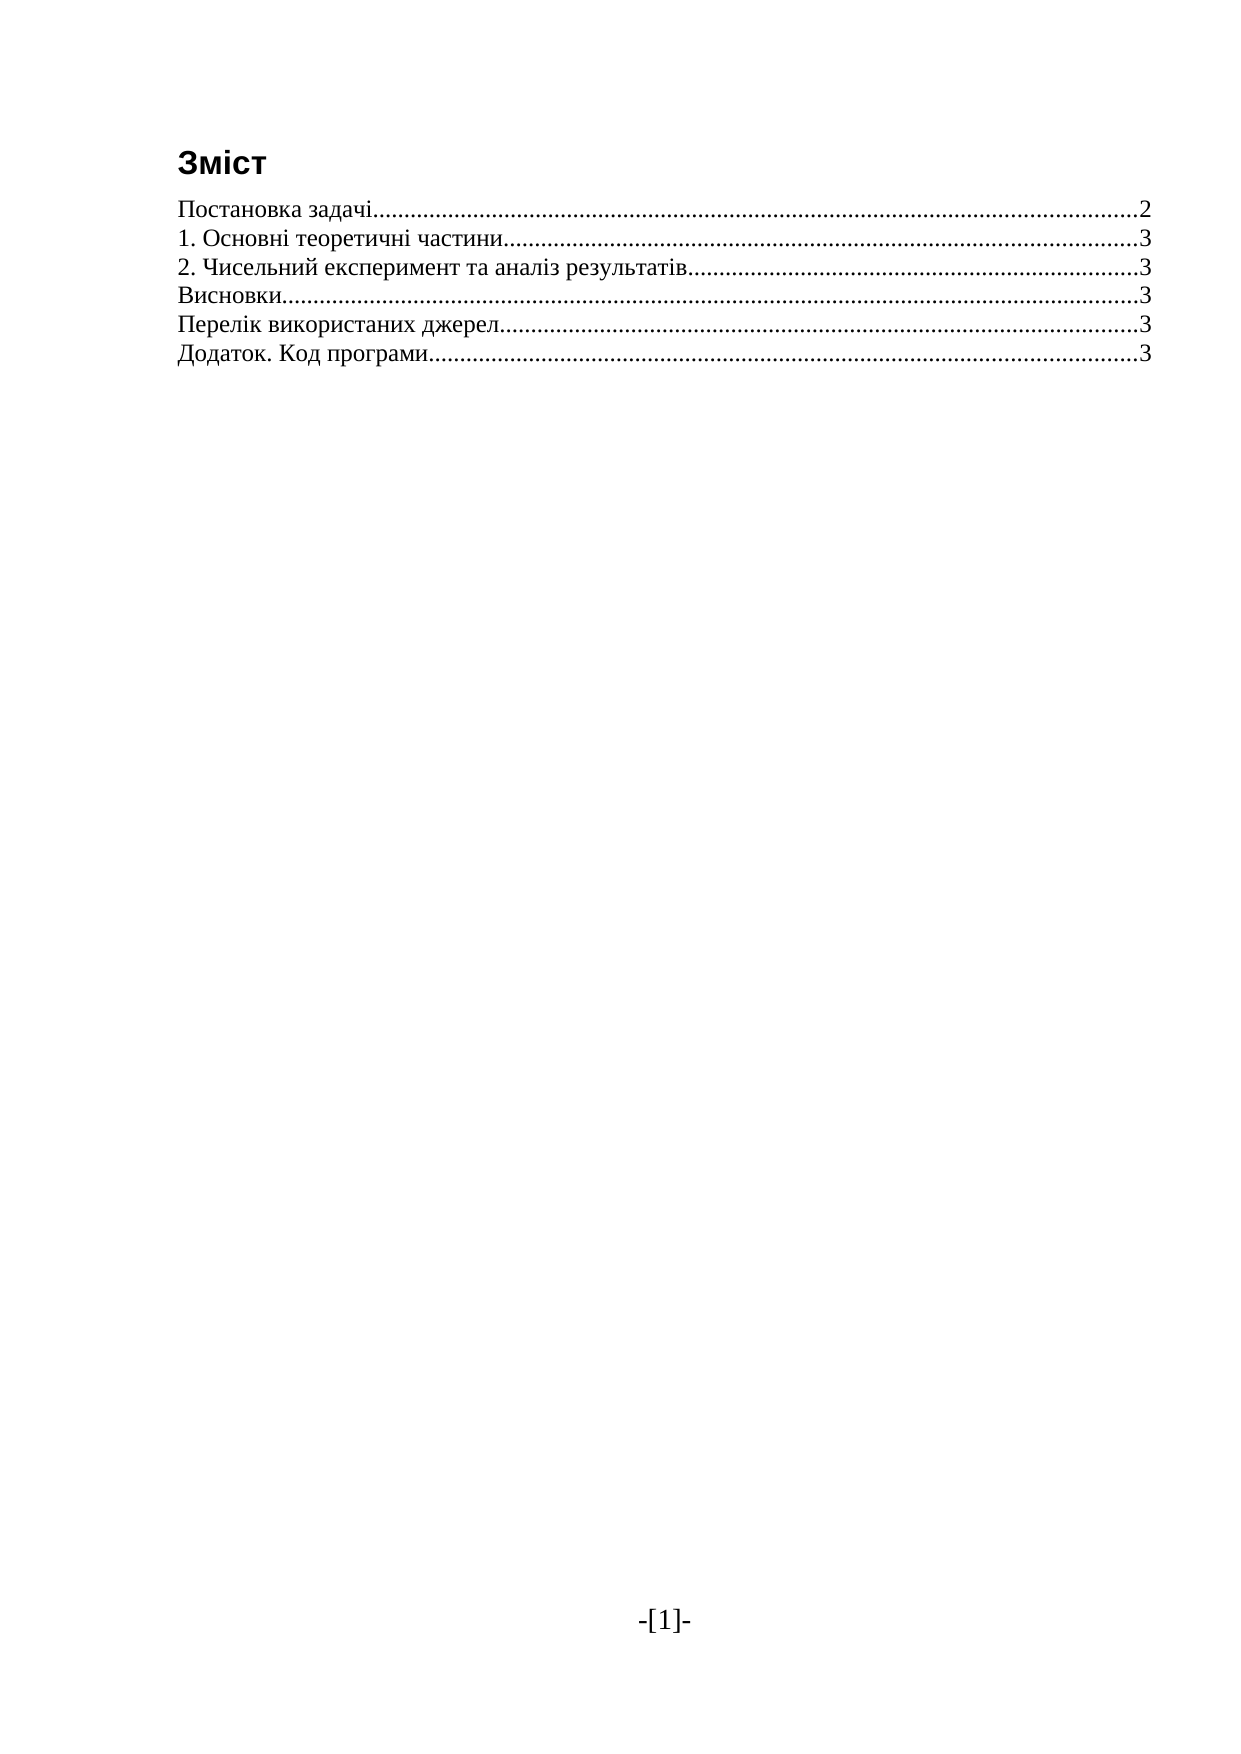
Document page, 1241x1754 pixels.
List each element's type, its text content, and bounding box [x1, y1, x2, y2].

text Перелік використаних джерел 3 [177, 309, 1152, 338]
text Постановка задачі 2 [177, 194, 1152, 223]
subtitle Зміст [177, 143, 1152, 182]
text 1. Основні теоретичні частини 3 [177, 223, 1152, 252]
text Висновки 3 [177, 280, 1152, 309]
text Додаток. Код програми. 3 [177, 338, 1152, 367]
text 2. Чисельний експеримент та аналіз результатів 3 [177, 252, 1152, 280]
